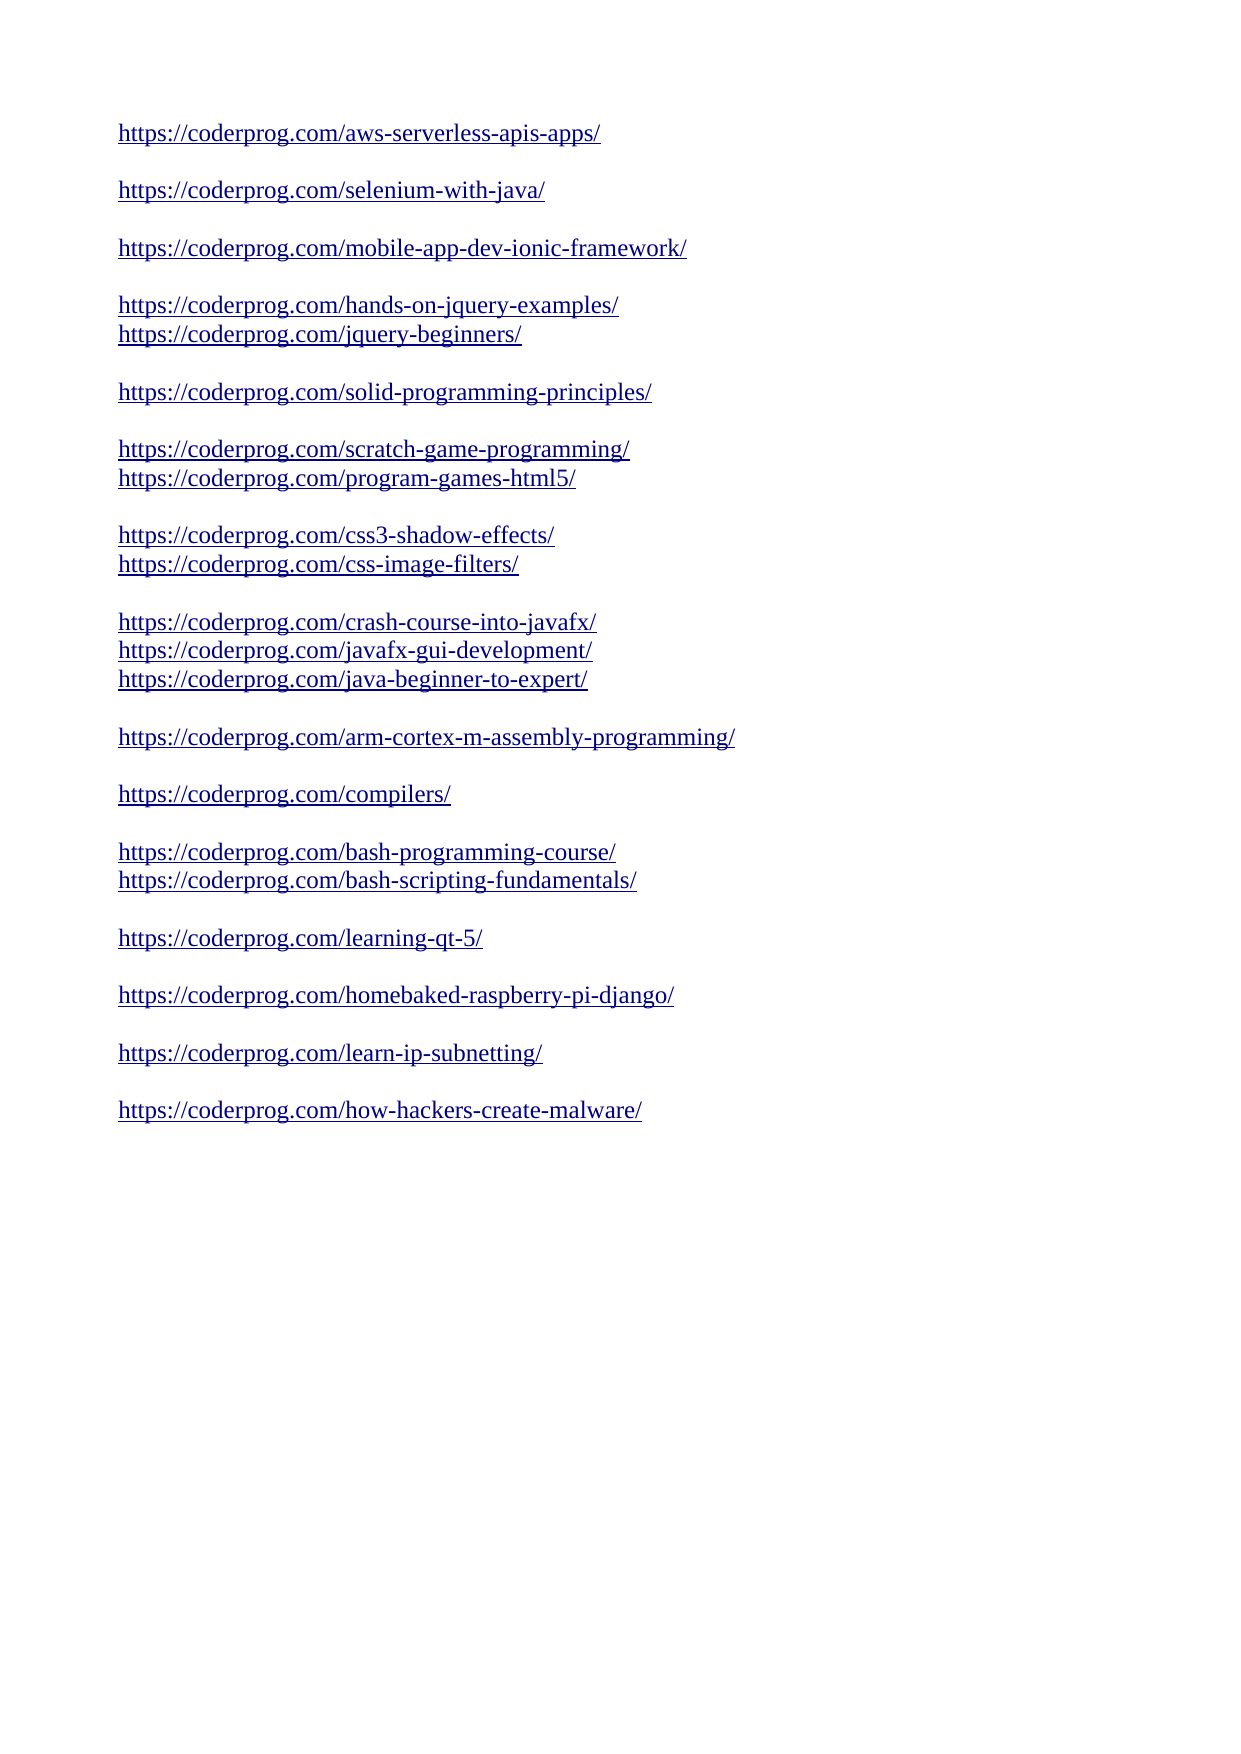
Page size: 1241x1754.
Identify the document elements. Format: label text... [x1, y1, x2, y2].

text https://coderprog.com/bash-scripting-fundamentals/ [118, 866, 1122, 894]
text https://coderprog.com/how-hackers-create-malware/ [118, 1096, 1122, 1124]
text https://coderprog.com/learning-qt-5/ [118, 923, 1122, 952]
text https://coderprog.com/hands-on-jquery-examples/ [118, 291, 1122, 319]
text https://coderprog.com/solid-programming-principles/ [118, 377, 1122, 406]
text https://coderprog.com/aws-serverless-apis-apps/ [118, 118, 1122, 147]
text https://coderprog.com/compilers/ [118, 779, 1122, 808]
text https://coderprog.com/javafx-gui-development/ [118, 636, 1122, 664]
text https://coderprog.com/bash-programming-course/ [118, 837, 1122, 866]
text https://coderprog.com/arm-cortex-m-assembly-programming/ [118, 722, 1122, 751]
text https://coderprog.com/crash-course-into-javafx/ [118, 607, 1122, 636]
text https://coderprog.com/learn-ip-subnetting/ [118, 1038, 1122, 1067]
text https://coderprog.com/program-games-html5/ [118, 463, 1122, 492]
text https://coderprog.com/scratch-game-programming/ [118, 434, 1122, 463]
text https://coderprog.com/css3-shadow-effects/ [118, 521, 1122, 549]
text https://coderprog.com/java-beginner-to-expert/ [118, 664, 1122, 693]
text https://coderprog.com/selenium-with-java/ [118, 176, 1122, 204]
text https://coderprog.com/css-image-filters/ [118, 549, 1122, 578]
text https://coderprog.com/jquery-beginners/ [118, 319, 1122, 348]
text https://coderprog.com/homebaked-raspberry-pi-django/ [118, 981, 1122, 1009]
text https://coderprog.com/mobile-app-dev-ionic-framework/ [118, 233, 1122, 262]
